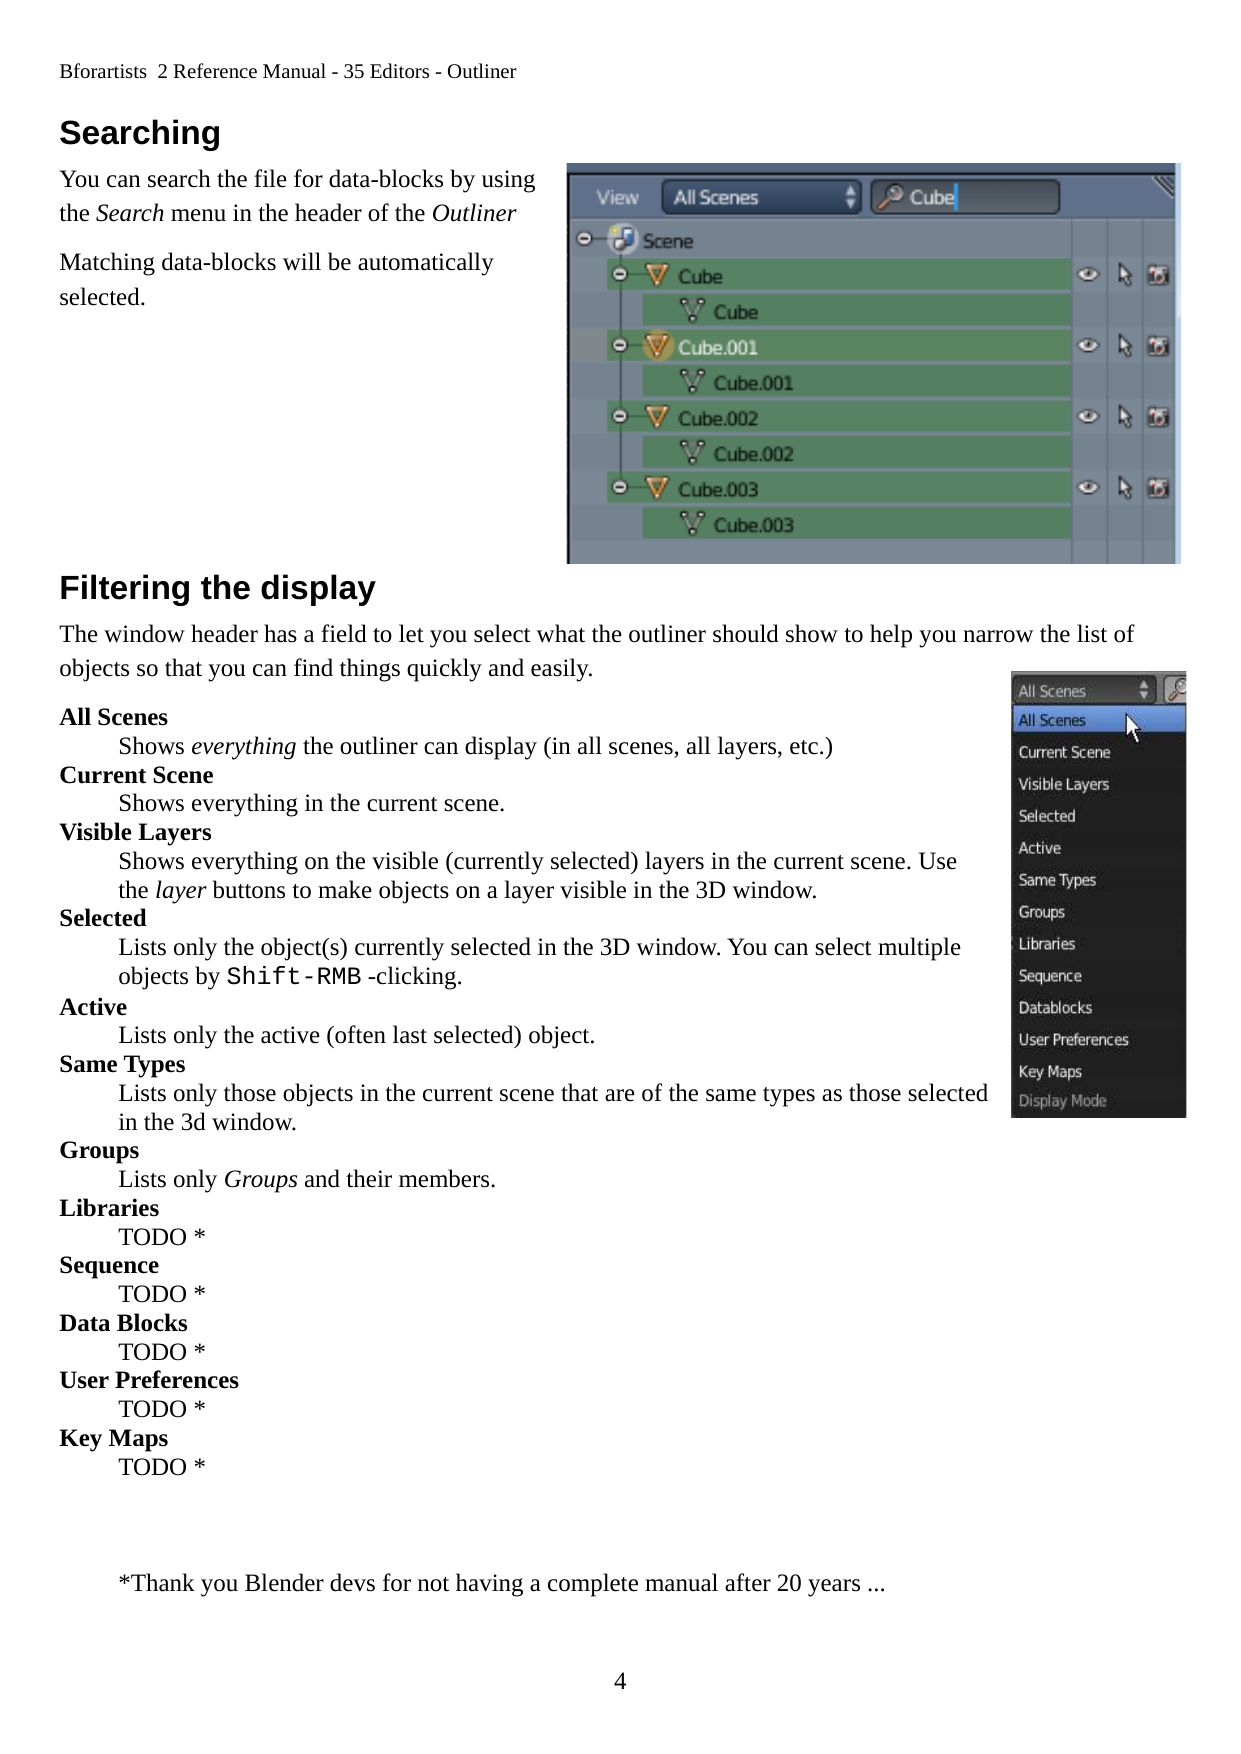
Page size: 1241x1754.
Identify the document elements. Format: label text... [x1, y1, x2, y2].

subtitle Sequence [59, 1251, 1181, 1279]
list Shows everything the outliner can display (in all scenes, all layers, etc.) [118, 731, 993, 760]
picture [1011, 671, 1187, 1118]
subtitle Data Blocks [59, 1308, 1181, 1337]
subtitle Filtering the display [59, 568, 1181, 606]
subtitle Active [59, 992, 993, 1021]
picture [566, 163, 1182, 564]
text The window header has a field to let you select what the outliner should show to help you narrow the list of objects so that you can find things quickly and easily. [59, 619, 1181, 682]
list TODO * [118, 1394, 1181, 1423]
subtitle User Preferences [59, 1366, 1181, 1394]
list TODO * [118, 1337, 1181, 1366]
list TODO * [118, 1452, 1181, 1481]
subtitle Groups [59, 1136, 1181, 1164]
text Matching data-blocks will be automatically selected. [59, 247, 566, 311]
subtitle Libraries [59, 1193, 1181, 1222]
subtitle Key Maps [59, 1423, 1181, 1452]
list Lists only Groups and their members. [118, 1164, 1181, 1193]
list Lists only those objects in the current scene that are of the same types as those selected in the 3d window. [118, 1078, 993, 1136]
subtitle Same Types [59, 1049, 993, 1078]
subtitle Visible Layers [59, 817, 993, 846]
text [994, 655, 1204, 1135]
list TODO * [118, 1222, 1181, 1251]
list Lists only the active (often last selected) object. [118, 1021, 993, 1049]
list Shows everything on the visible (currently selected) layers in the current scene. Use the layer buttons to make objects on a layer visible in the 3D window. [118, 846, 993, 903]
subtitle Selected [59, 903, 993, 932]
subtitle All Scenes [59, 702, 993, 731]
list *Thank you Blender devs for not having a complete manual after 20 years ... [118, 1568, 1181, 1597]
list Lists only the object(s) currently selected in the 3D window. You can select multiple objects by Shift-RMB -clicking. [118, 932, 993, 992]
subtitle Current Scene [59, 760, 993, 788]
text You can search the file for data-blocks by using the Search menu in the header of the Outliner [59, 164, 566, 227]
list TODO * [118, 1279, 1181, 1308]
subtitle Searching [59, 113, 1181, 151]
list Shows everything in the current scene. [118, 788, 993, 817]
